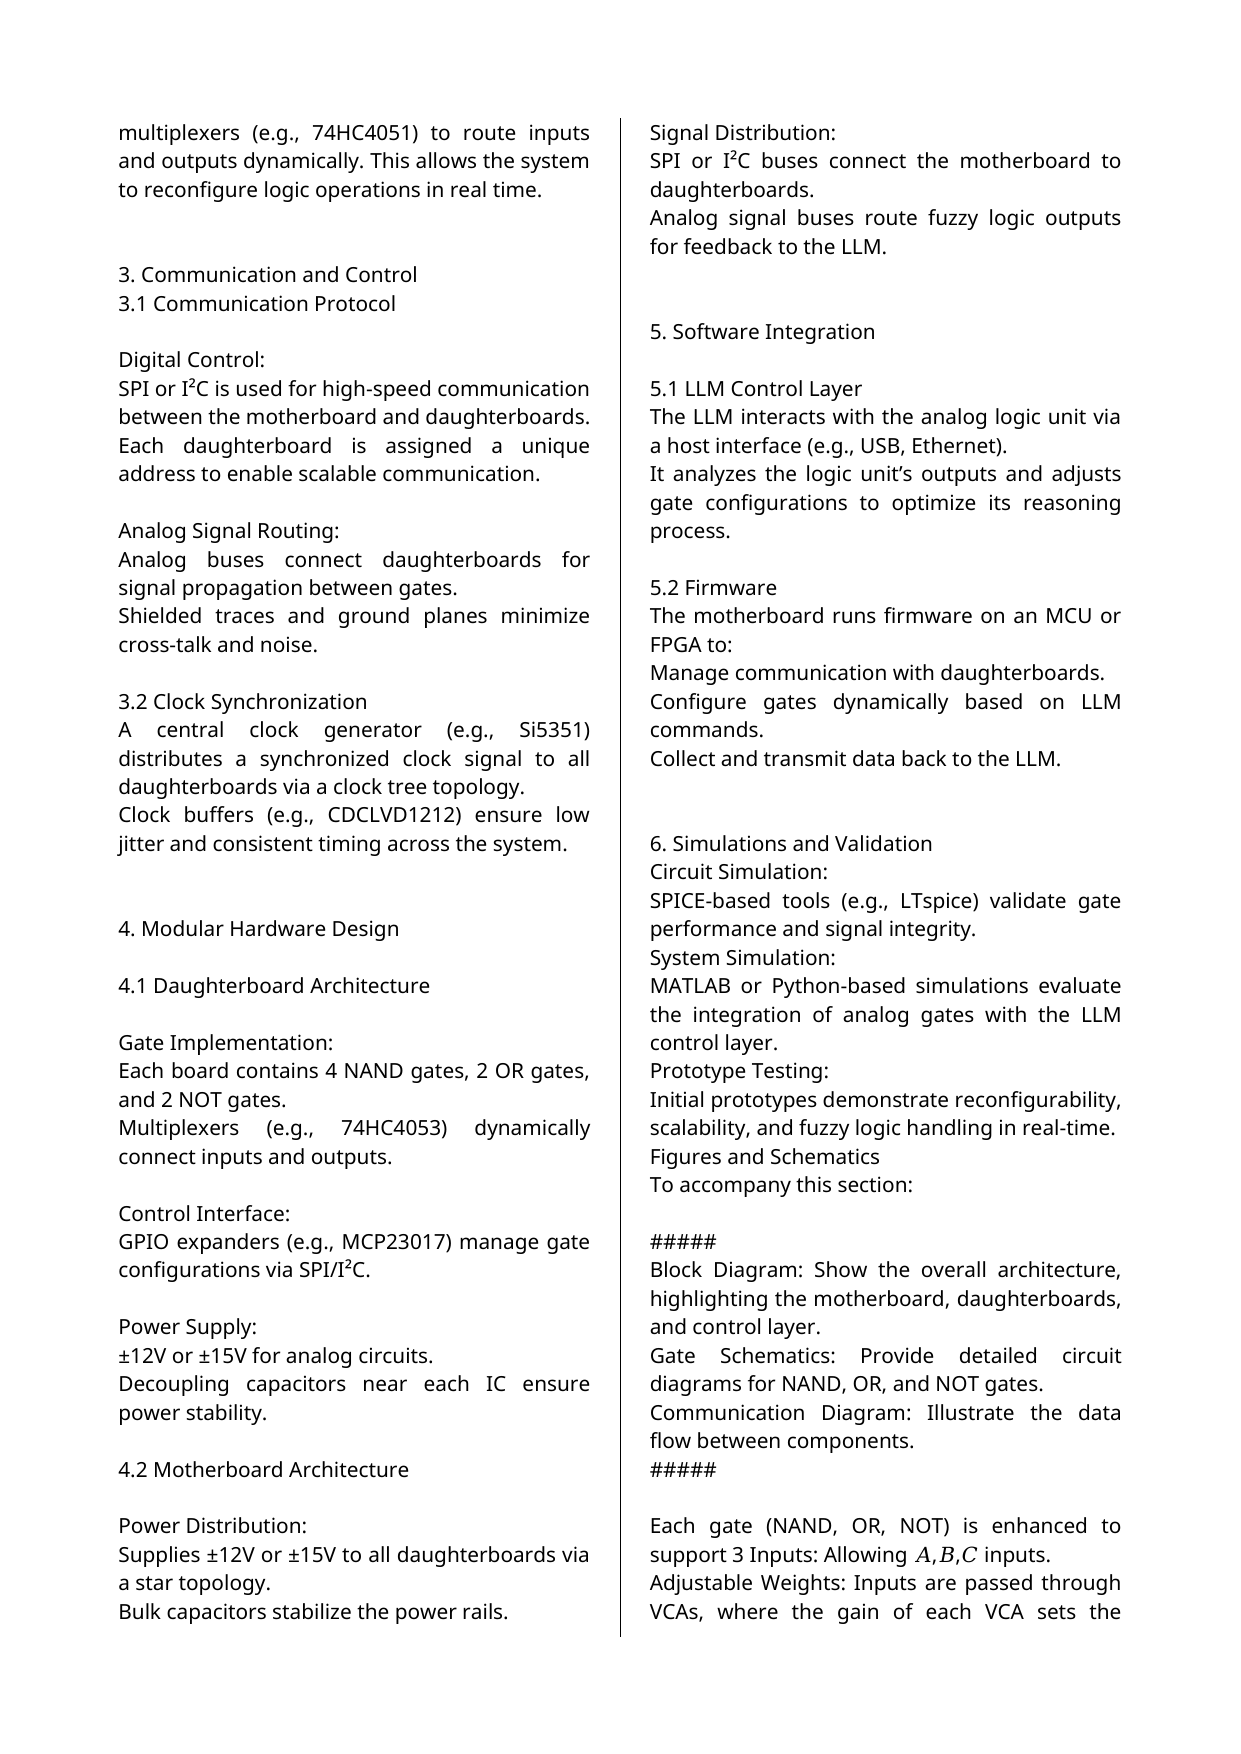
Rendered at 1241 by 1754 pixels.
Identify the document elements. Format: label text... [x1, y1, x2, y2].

text Gate Schematics: Provide detailed circuit diagrams for NAND, OR, and NOT gates. [649, 1341, 1122, 1398]
text Manage communication with daughterboards. [649, 658, 1122, 687]
text Power Distribution: [118, 1512, 591, 1540]
text Figures and Schematics [649, 1142, 1122, 1170]
text Prototype Testing: [649, 1057, 1122, 1085]
text Adjustable Weights: Inputs are passed through VCAs, where the gain of each VCA sets the [649, 1568, 1122, 1625]
text Configure gates dynamically based on LLM commands. [649, 687, 1122, 744]
text SPI or I²C buses connect the motherboard to daughterboards. [649, 147, 1122, 203]
text GPIO expanders (e.g., MCP23017) manage gate configurations via SPI/I²C. [118, 1227, 591, 1284]
text 4.1 Daughterboard Architecture [118, 971, 591, 1000]
text System Simulation: [649, 943, 1122, 971]
text Control Interface: [118, 1199, 591, 1227]
text Supplies ±12V or ±15V to all daughterboards via a star topology. [118, 1540, 591, 1597]
text Multiplexers (e.g., 74HC4053) dynamically connect inputs and outputs. [118, 1113, 591, 1170]
text Analog buses connect daughterboards for signal propagation between gates. [118, 545, 591, 602]
text Shielded traces and ground planes minimize cross-talk and noise. [118, 602, 591, 658]
text Communication Diagram: Illustrate the data flow between components. [649, 1398, 1122, 1455]
text 3.2 Clock Synchronization [118, 687, 591, 715]
text multiplexers (e.g., 74HC4051) to route inputs and outputs dynamically. This allows the system to reconfigure logic operations in real time. [118, 118, 591, 203]
text SPI or I²C is used for high-speed communication between the motherboard and daughterboards. [118, 374, 591, 431]
text The motherboard runs firmware on an MCU or FPGA to: [649, 602, 1122, 658]
text Digital Control: [118, 346, 591, 374]
text A central clock generator (e.g., Si5351) distributes a synchronized clock signal to all daughterboards via a clock tree topology. [118, 715, 591, 801]
text Clock buffers (e.g., CDCLVD1212) ensure low jitter and consistent timing across the system. [118, 801, 591, 857]
text Initial prototypes demonstrate reconfigurability, scalability, and fuzzy logic handling in real-time. [649, 1085, 1122, 1142]
text SPICE-based tools (e.g., LTspice) validate gate performance and signal integrity. [649, 886, 1122, 943]
text Each board contains 4 NAND gates, 2 OR gates, and 2 NOT gates. [118, 1057, 591, 1113]
text Gate Implementation: [118, 1028, 591, 1057]
text 5. Software Integration [649, 317, 1122, 346]
text Each gate (NAND, OR, NOT) is enhanced to support 3 Inputs: Allowing 𝐴,𝐵,𝐶 inputs. [649, 1512, 1122, 1568]
text Bulk capacitors stabilize the power rails. [118, 1597, 591, 1625]
text Analog Signal Routing: [118, 516, 591, 545]
text ±12V or ±15V for analog circuits. [118, 1341, 591, 1369]
text It analyzes the logic unit’s outputs and adjusts gate configurations to optimize its reasoning process. [649, 459, 1122, 545]
text 5.2 Firmware [649, 573, 1122, 602]
text Decoupling capacitors near each IC ensure power stability. [118, 1369, 591, 1426]
text ##### [649, 1227, 1122, 1256]
text 4.2 Motherboard Architecture [118, 1455, 591, 1483]
text 5.1 LLM Control Layer [649, 374, 1122, 402]
text To accompany this section: [649, 1170, 1122, 1199]
text Block Diagram: Show the overall architecture, highlighting the motherboard, daughterboards, and control layer. [649, 1256, 1122, 1341]
text 3.1 Communication Protocol [118, 289, 591, 317]
text Analog signal buses route fuzzy logic outputs for feedback to the LLM. [649, 203, 1122, 260]
text ##### [649, 1455, 1122, 1483]
text 3. Communication and Control [118, 260, 591, 289]
text Power Supply: [118, 1312, 591, 1341]
text MATLAB or Python-based simulations evaluate the integration of analog gates with the LLM control layer. [649, 971, 1122, 1057]
text Collect and transmit data back to the LLM. [649, 744, 1122, 772]
text 6. Simulations and Validation [649, 829, 1122, 857]
text Each daughterboard is assigned a unique address to enable scalable communication. [118, 431, 591, 488]
text 4. Modular Hardware Design [118, 914, 591, 943]
text The LLM interacts with the analog logic unit via a host interface (e.g., USB, Ethernet). [649, 402, 1122, 459]
text Circuit Simulation: [649, 857, 1122, 886]
text Signal Distribution: [649, 118, 1122, 147]
